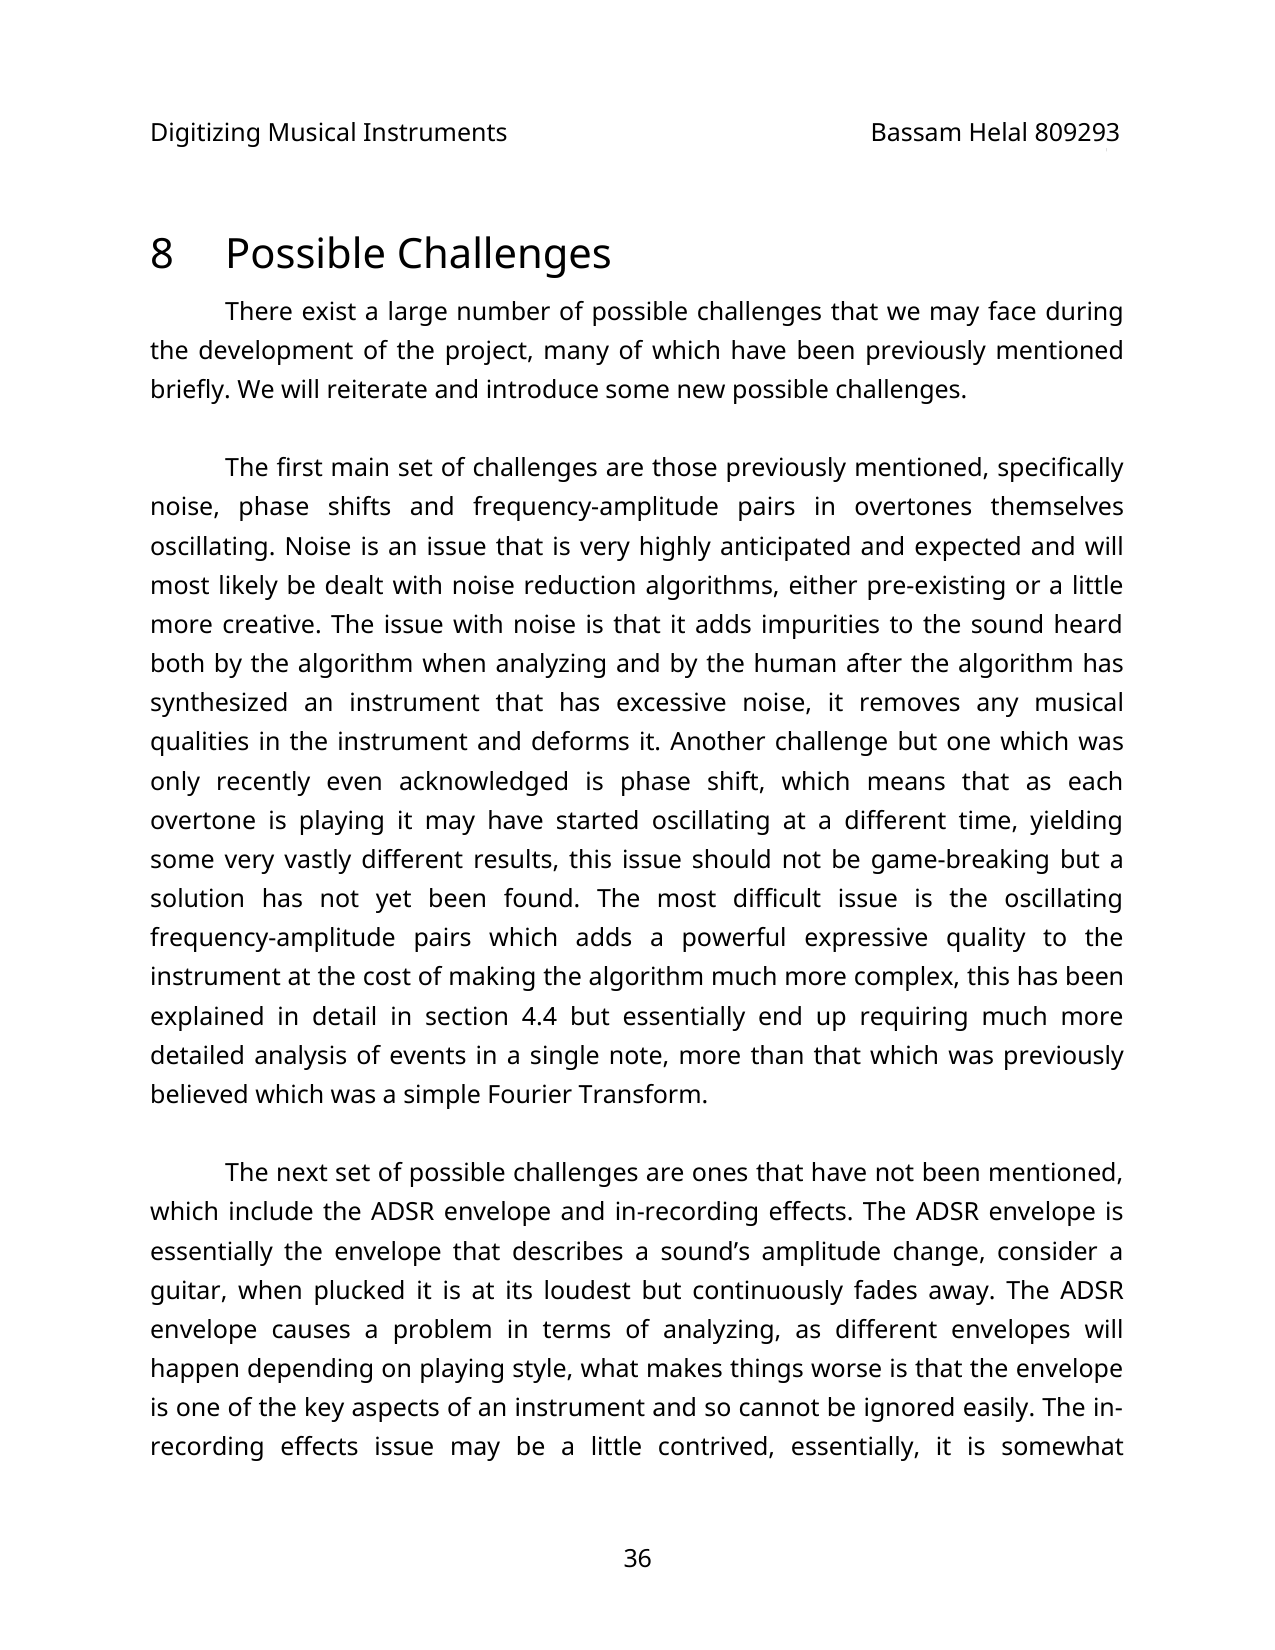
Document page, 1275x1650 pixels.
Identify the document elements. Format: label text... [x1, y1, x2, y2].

subtitle 8 Possible Challenges [150, 224, 1125, 281]
text The first main set of challenges are those previously mentioned, specifically noise, phase shifts and frequency-amplitude pairs in overtones themselves oscillating. Noise is an issue that is very highly anticipated and expected and will most likely be dealt with noise reduction algorithms, either pre-existing or a little more creative. The issue with noise is that it adds impurities to the sound heard both by the algorithm when analyzing and by the human after the algorithm has synthesized an instrument that has excessive noise, it removes any musical qualities in the instrument and deforms it. Another challenge but one which was only recently even acknowledged is phase shift, which means that as each overtone is playing it may have started oscillating at a different time, yielding some very vastly different results, this issue should not be game-breaking but a solution has not yet been found. The most difficult issue is the oscillating frequency-amplitude pairs which adds a powerful expressive quality to the instrument at the cost of making the algorithm much more complex, this has been explained in detail in section 4.4 but essentially end up requiring much more detailed analysis of events in a single note, more than that which was previously believed which was a simple Fourier Transform. [150, 450, 1125, 1111]
text There exist a large number of possible challenges that we may face during the development of the project, many of which have been previously mentioned briefly. We will reiterate and introduce some new possible challenges. [150, 293, 1125, 406]
text The next set of possible challenges are ones that have not been mentioned, which include the ADSR envelope and in-recording effects. The ADSR envelope is essentially the envelope that describes a sound’s amplitude change, consider a guitar, when plucked it is at its loudest but continuously fades away. The ADSR envelope causes a problem in terms of analyzing, as different envelopes will happen depending on playing style, what makes things worse is that the envelope is one of the key aspects of an instrument and so cannot be ignored easily. The in-recording effects issue may be a little contrived, essentially, it is somewhat [150, 1155, 1125, 1463]
